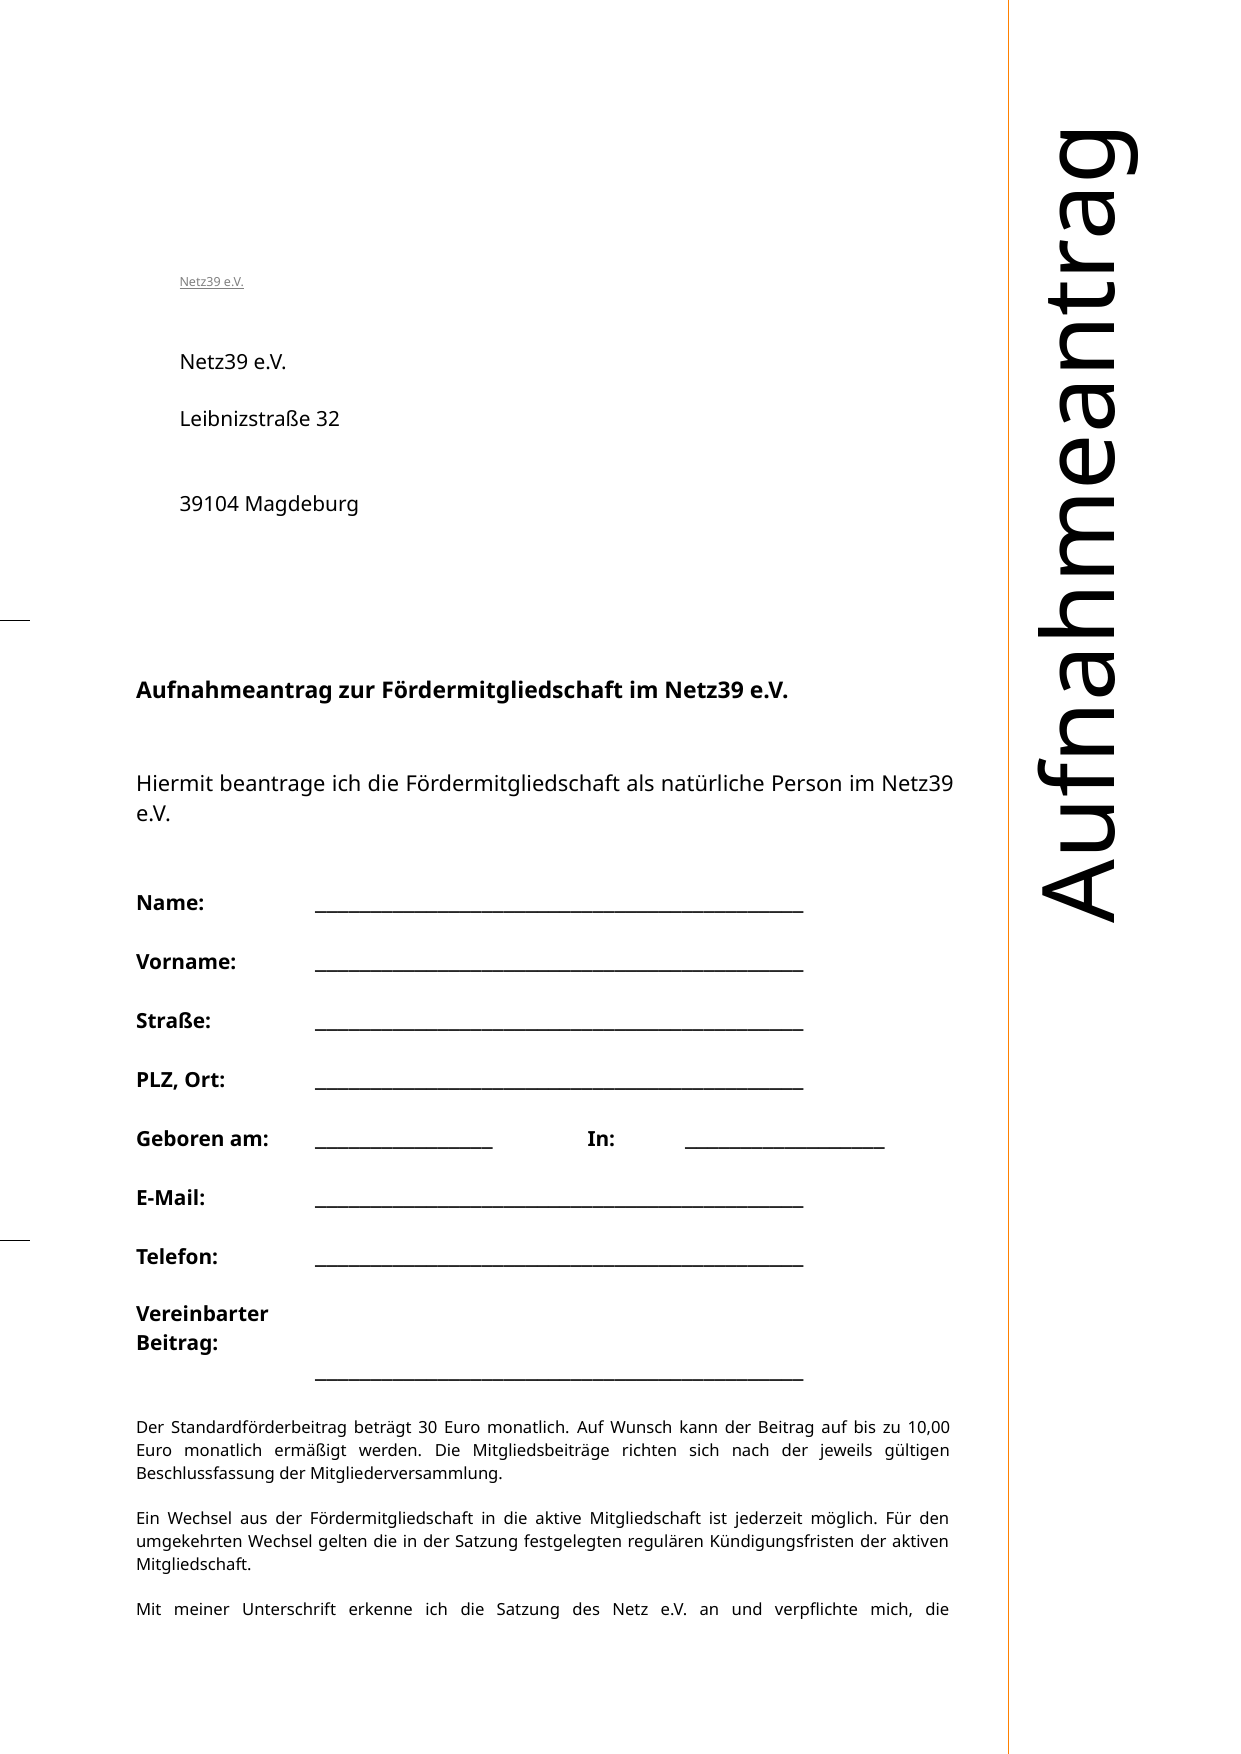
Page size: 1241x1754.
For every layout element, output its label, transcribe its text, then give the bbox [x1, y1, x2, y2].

table_cell ____________________________________________ [304, 1035, 1008, 1094]
table_cell Geboren am: [125, 1094, 304, 1153]
table_cell __________________ [679, 1094, 1008, 1153]
table_cell Vereinbarter Beitrag: [125, 1271, 304, 1384]
text Ein Wechsel aus der Fördermitgliedschaft in die aktive Mitgliedschaft ist jederzeit möglich. Für den umgekehrten Wechsel gelten die in der Satzung festgelegten regulären Kündigungsfristen der aktiven Mitgliedschaft. [136, 1507, 950, 1575]
text Netz39 e.V. [179, 347, 678, 376]
table_cell ____________________________________________ [304, 916, 1008, 976]
table_header ____________________________________________ [304, 858, 1008, 916]
text 39104 Magdeburg [179, 489, 678, 518]
table_cell ____________________________________________ [304, 1271, 1008, 1384]
text Aufnahmeantrag zur Fördermitgliedschaft im Netz39 e.V. [136, 674, 986, 706]
table_header Name: [125, 858, 304, 916]
table_cell Vorname: [125, 916, 304, 976]
text Der Standardförderbeitrag beträgt 30 Euro monatlich. Auf Wunsch kann der Beitrag auf bis zu 10,00 Euro monatlich ermäßigt werden. Die Mitgliedsbeiträge richten sich nach der jeweils gültigen Beschlussfassung der Mitgliederversammlung. [136, 1416, 950, 1484]
table_cell In: [565, 1094, 678, 1153]
table_cell E-Mail: [125, 1153, 304, 1212]
table_cell PLZ, Ort: [125, 1035, 304, 1094]
text Mit meiner Unterschrift erkenne ich die Satzung des Netz e.V. an und verpflichte mich, die [136, 1597, 950, 1620]
table_cell ____________________________________________ [304, 1212, 1008, 1271]
text Leibnizstraße 32 [179, 404, 678, 432]
table_cell Straße: [125, 976, 304, 1034]
table_cell Telefon: [125, 1212, 304, 1271]
text Hiermit beantrage ich die Fördermitgliedschaft als natürliche Person im Netz39 e.V. [136, 768, 955, 828]
table_cell ____________________________________________ [304, 976, 1008, 1034]
table_cell ____________________________________________ [304, 1153, 1008, 1212]
text Netz39 e.V. [179, 273, 678, 290]
table_cell ________________ [304, 1094, 565, 1153]
